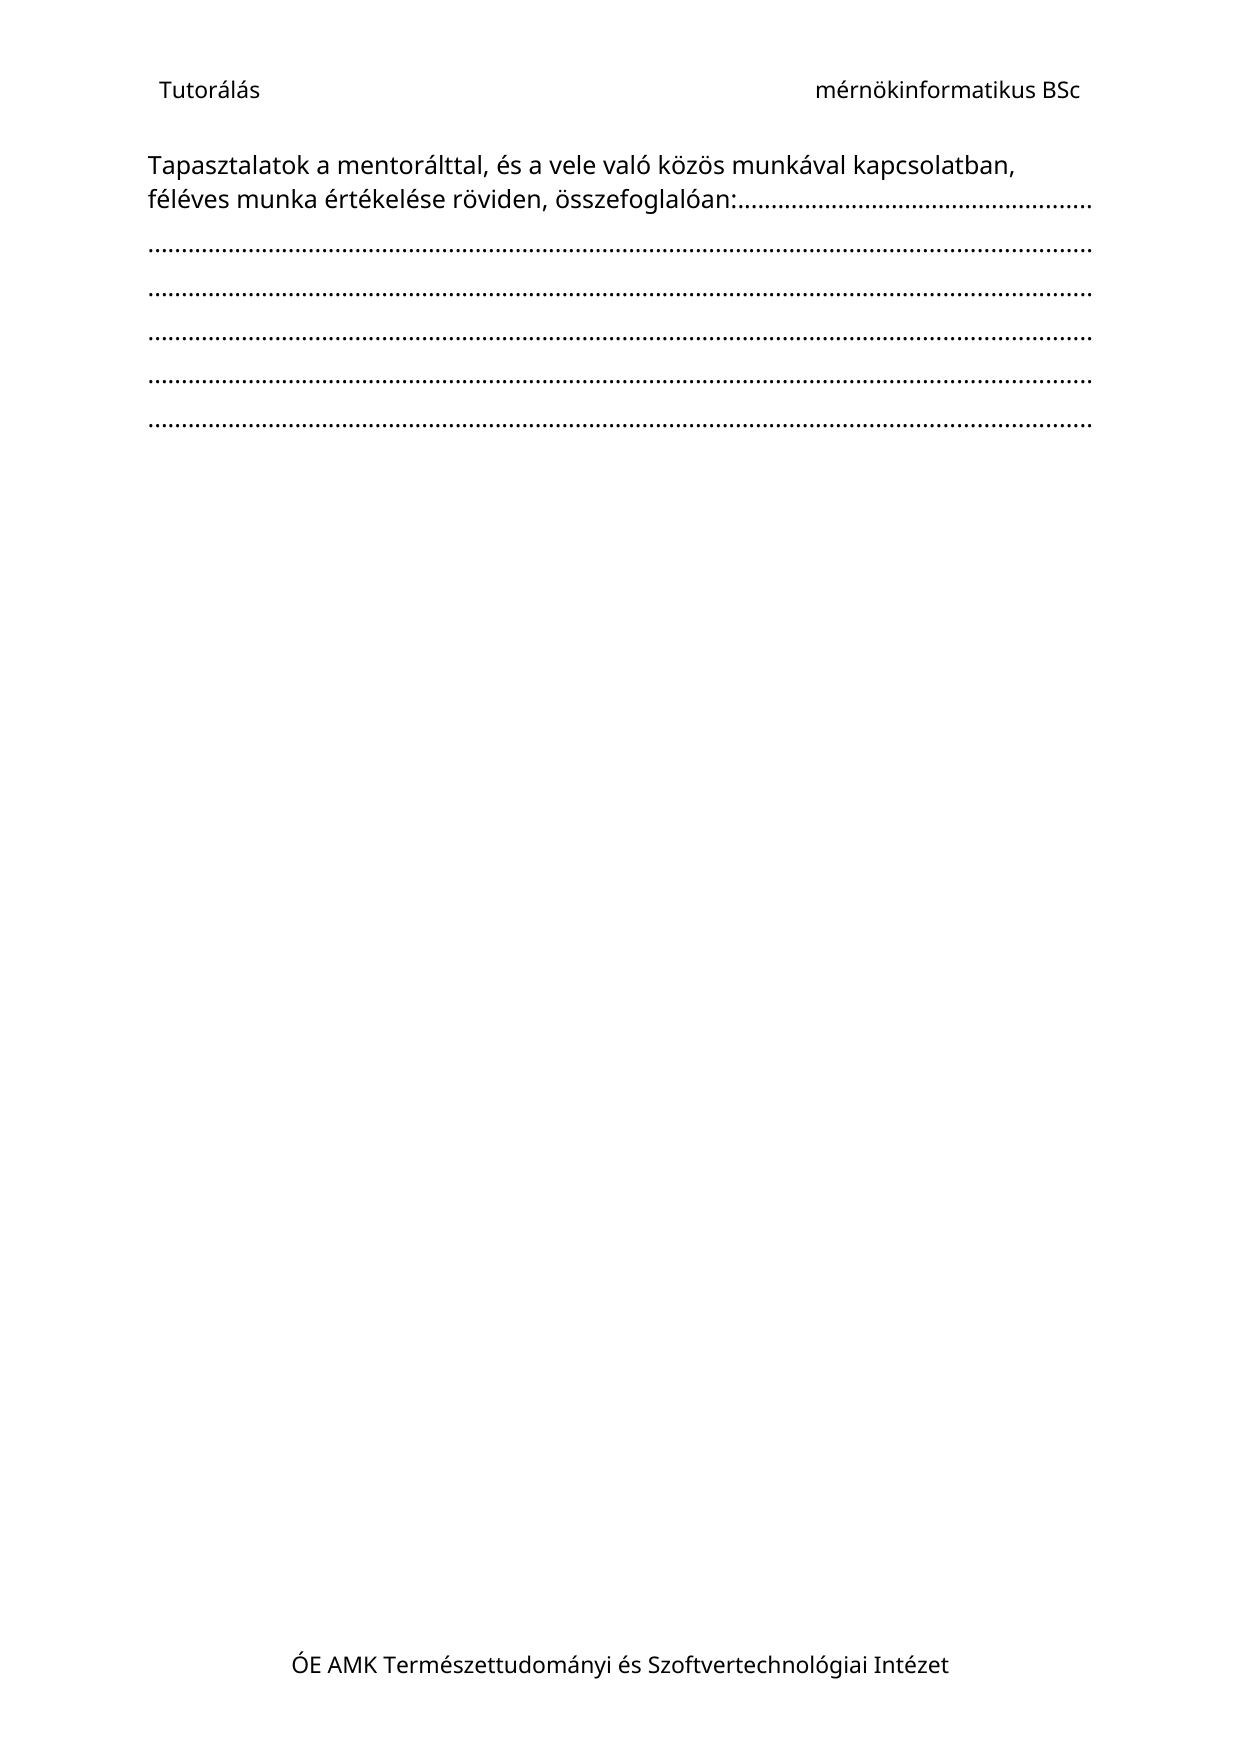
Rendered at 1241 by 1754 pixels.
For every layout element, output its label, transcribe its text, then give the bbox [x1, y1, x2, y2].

text Tapasztalatok a mentorálttal, és a vele való közös munkával kapcsolatban, féléves munka értékelése röviden, összefoglalóan: [148, 148, 1093, 216]
